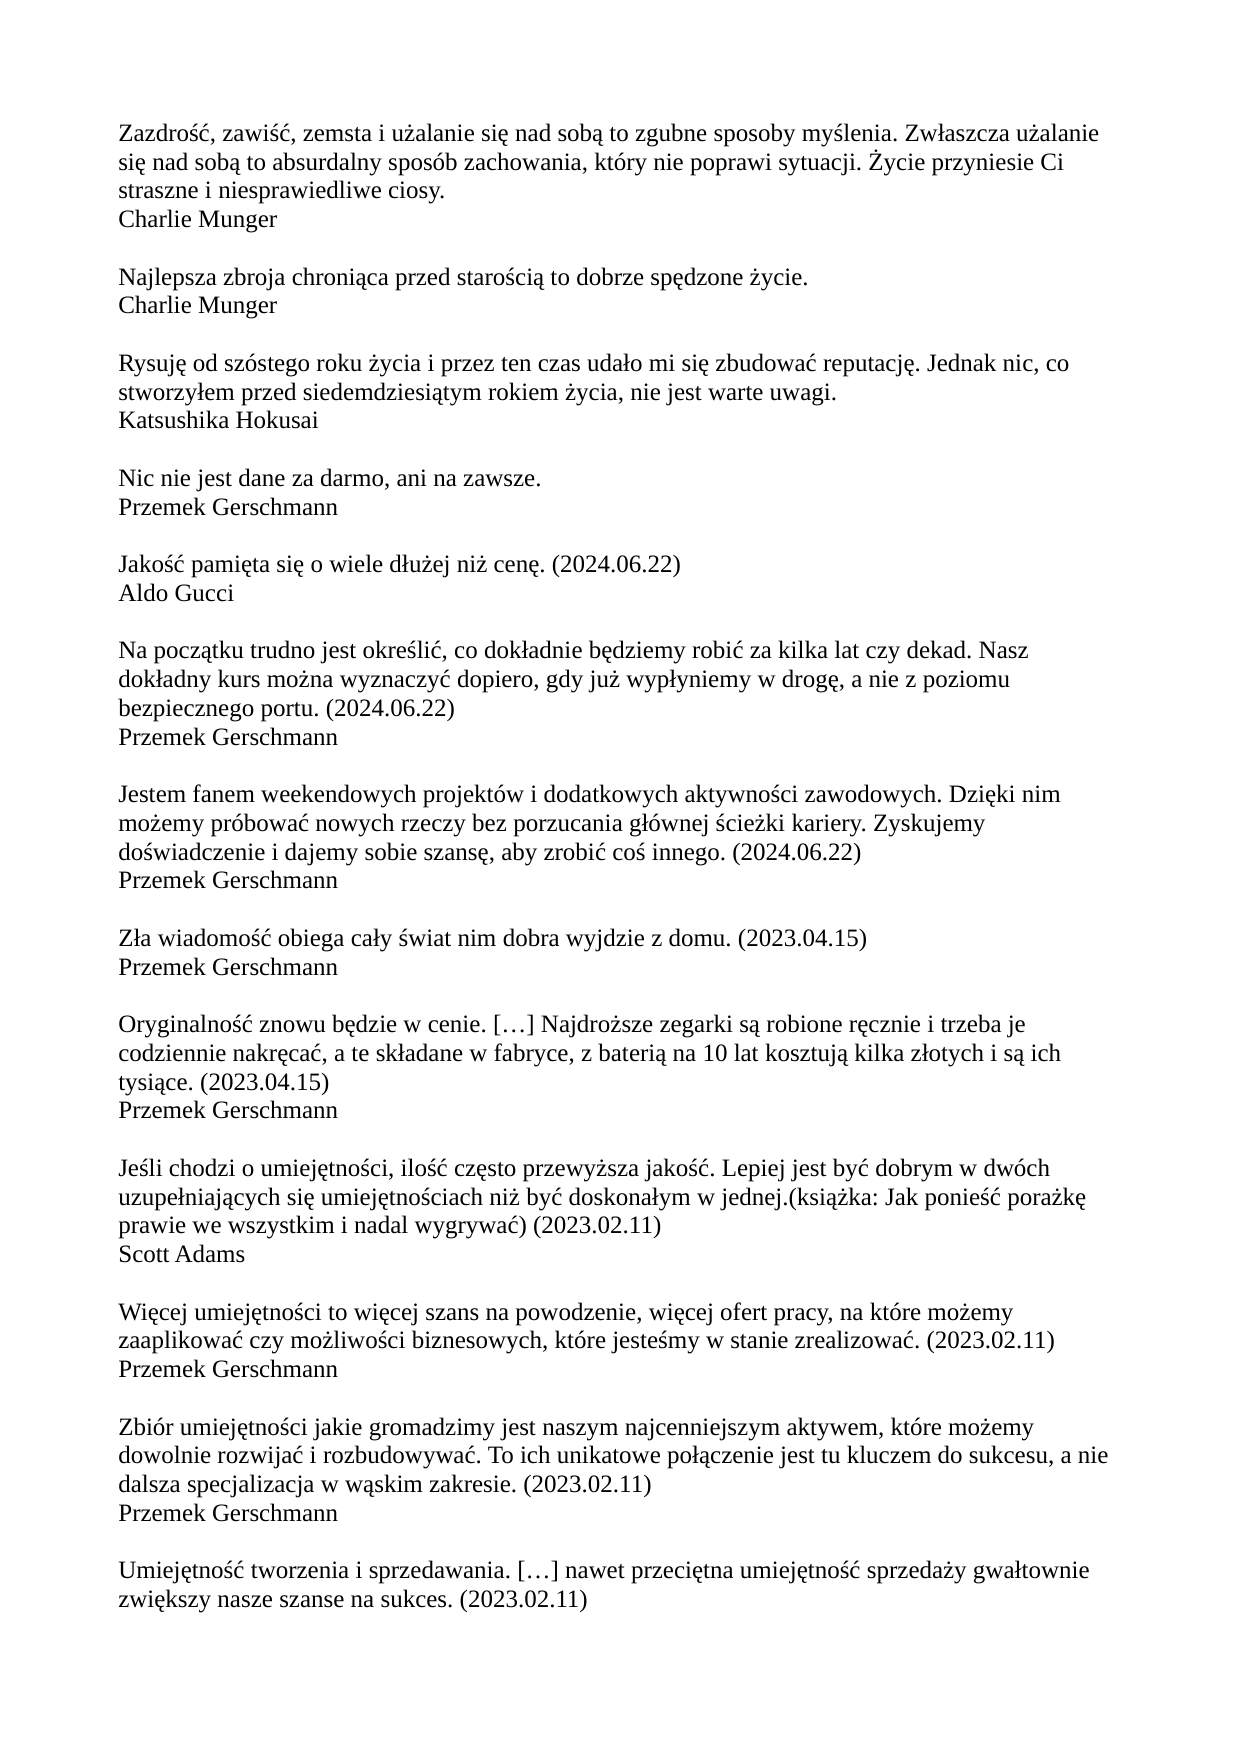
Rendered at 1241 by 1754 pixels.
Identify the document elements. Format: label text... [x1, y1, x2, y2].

text Oryginalność znowu będzie w cenie. […] Najdroższe zegarki są robione ręcznie i trzeba je codziennie nakręcać, a te składane w fabryce, z baterią na 10 lat kosztują kilka złotych i są ich tysiące. (2023.04.15) [118, 1009, 1122, 1096]
text Katsushika Hokusai [118, 406, 1122, 434]
text Zazdrość, zawiść, zemsta i użalanie się nad sobą to zgubne sposoby myślenia. Zwłaszcza użalanie się nad sobą to absurdalny sposób zachowania, który nie poprawi sytuacji. Życie przyniesie Ci straszne i niesprawiedliwe ciosy. [118, 118, 1122, 204]
text Przemek Gerschmann [118, 1354, 1122, 1383]
text Zła wiadomość obiega cały świat nim dobra wyjdzie z domu. (2023.04.15) [118, 923, 1122, 952]
text Nic nie jest dane za darmo, ani na zawsze. [118, 463, 1122, 492]
text Aldo Gucci [118, 578, 1122, 607]
text Zbiór umiejętności jakie gromadzimy jest naszym najcenniejszym aktywem, które możemy dowolnie rozwijać i rozbudowywać. To ich unikatowe połączenie jest tu kluczem do sukcesu, a nie dalsza specjalizacja w wąskim zakresie. (2023.02.11) [118, 1412, 1122, 1498]
text Jestem fanem weekendowych projektów i dodatkowych aktywności zawodowych. Dzięki nim możemy próbować nowych rzeczy bez porzucania głównej ścieżki kariery. Zyskujemy doświadczenie i dajemy sobie szansę, aby zrobić coś innego. (2024.06.22) [118, 779, 1122, 866]
text Charlie Munger [118, 291, 1122, 319]
text Umiejętność tworzenia i sprzedawania. […] nawet przeciętna umiejętność sprzedaży gwałtownie zwiększy nasze szanse na sukces. (2023.02.11) [118, 1556, 1122, 1613]
text Rysuję od szóstego roku życia i przez ten czas udało mi się zbudować reputację. Jednak nic, co stworzyłem przed siedemdziesiątym rokiem życia, nie jest warte uwagi. [118, 348, 1122, 406]
text Scott Adams [118, 1239, 1122, 1268]
text Jakość pamięta się o wiele dłużej niż cenę. (2024.06.22) [118, 549, 1122, 578]
text Jeśli chodzi o umiejętności, ilość często przewyższa jakość. Lepiej jest być dobrym w dwóch uzupełniających się umiejętnościach niż być doskonałym w jednej.(książka: Jak ponieść porażkę prawie we wszystkim i nadal wygrywać) (2023.02.11) [118, 1153, 1122, 1239]
text Przemek Gerschmann [118, 1096, 1122, 1124]
text Więcej umiejętności to więcej szans na powodzenie, więcej ofert pracy, na które możemy zaaplikować czy możliwości biznesowych, które jesteśmy w stanie zrealizować. (2023.02.11) [118, 1297, 1122, 1354]
text Przemek Gerschmann [118, 722, 1122, 751]
text Przemek Gerschmann [118, 952, 1122, 981]
text Najlepsza zbroja chroniąca przed starością to dobrze spędzone życie. [118, 262, 1122, 291]
text Na początku trudno jest określić, co dokładnie będziemy robić za kilka lat czy dekad. Nasz dokładny kurs można wyznaczyć dopiero, gdy już wypłyniemy w drogę, a nie z poziomu bezpiecznego portu. (2024.06.22) [118, 636, 1122, 722]
text Charlie Munger [118, 204, 1122, 233]
text Przemek Gerschmann [118, 866, 1122, 894]
text Przemek Gerschmann [118, 492, 1122, 521]
text Przemek Gerschmann [118, 1498, 1122, 1527]
